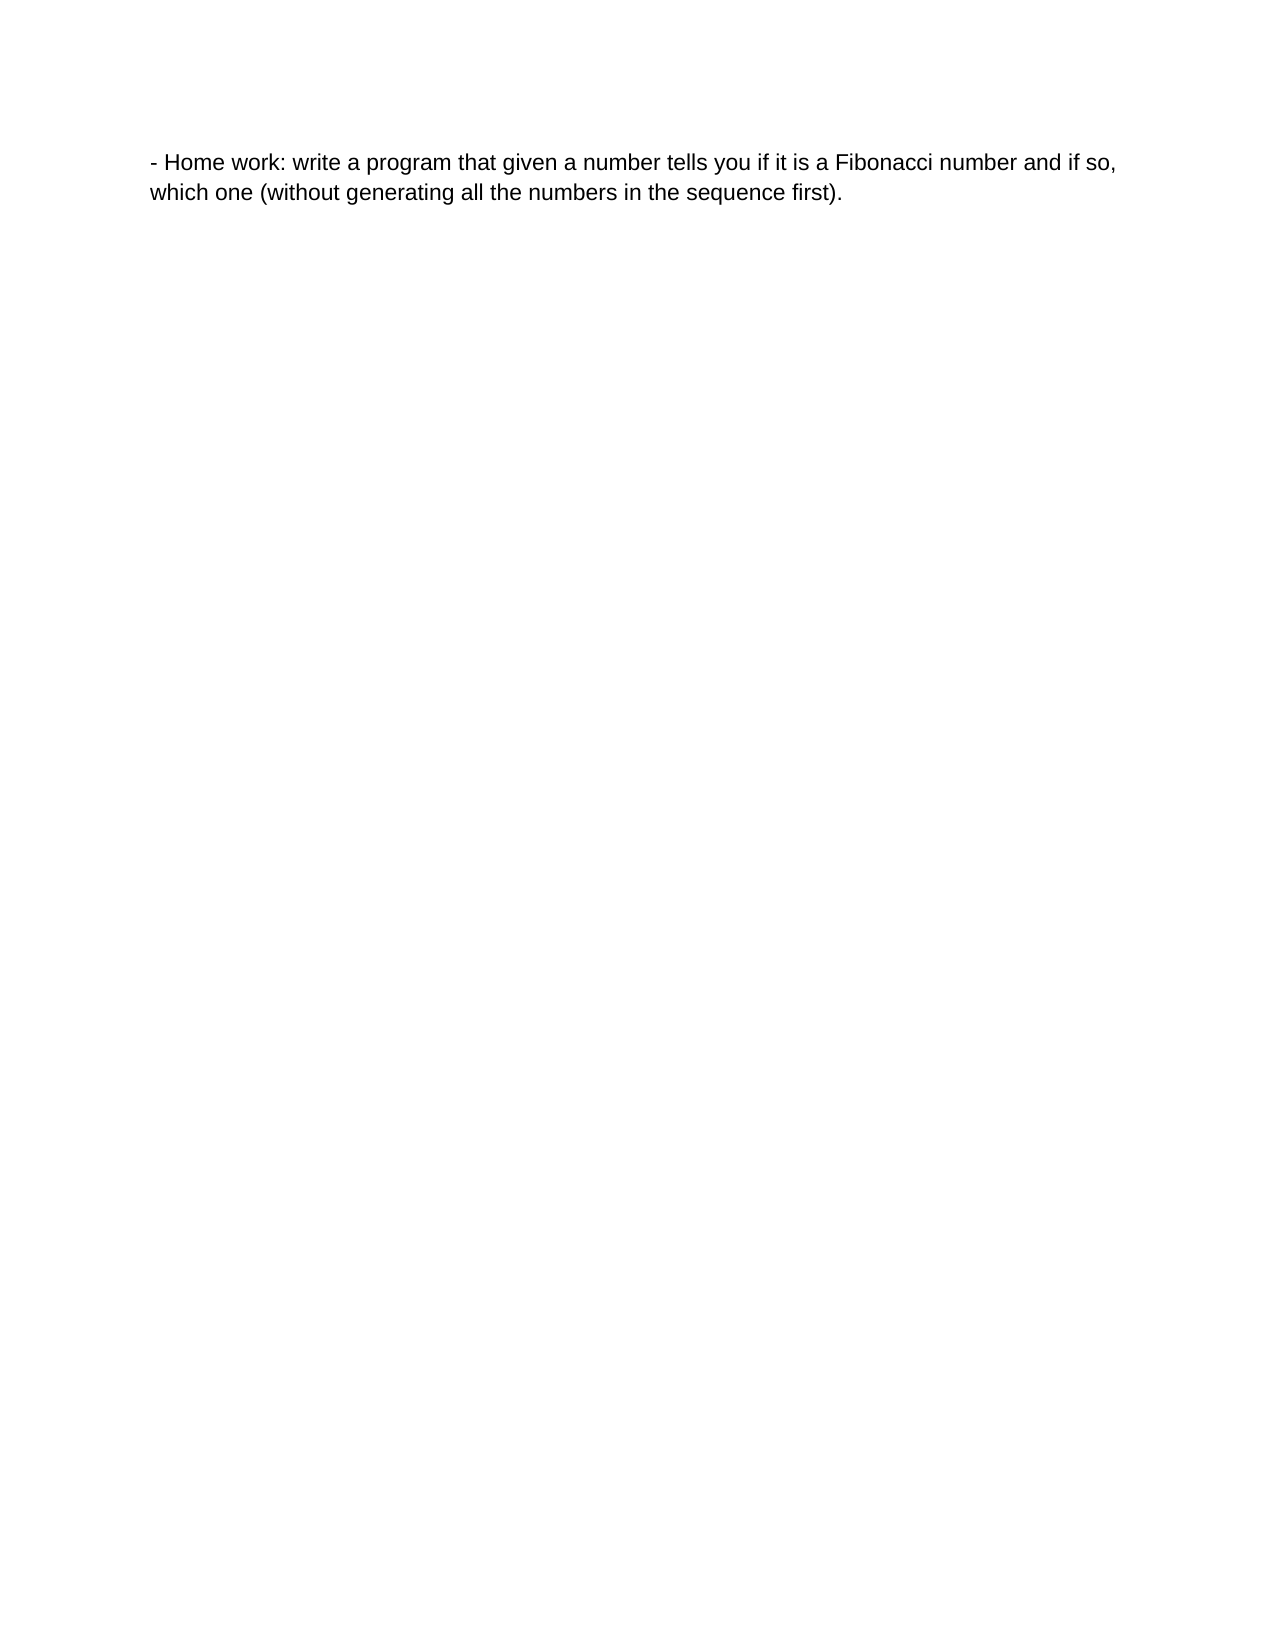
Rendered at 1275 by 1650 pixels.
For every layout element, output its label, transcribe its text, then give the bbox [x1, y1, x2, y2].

text - Home work: write a program that given a number tells you if it is a Fibonacci number and if so, which one (without generating all the numbers in the sequence first). [150, 150, 1125, 205]
